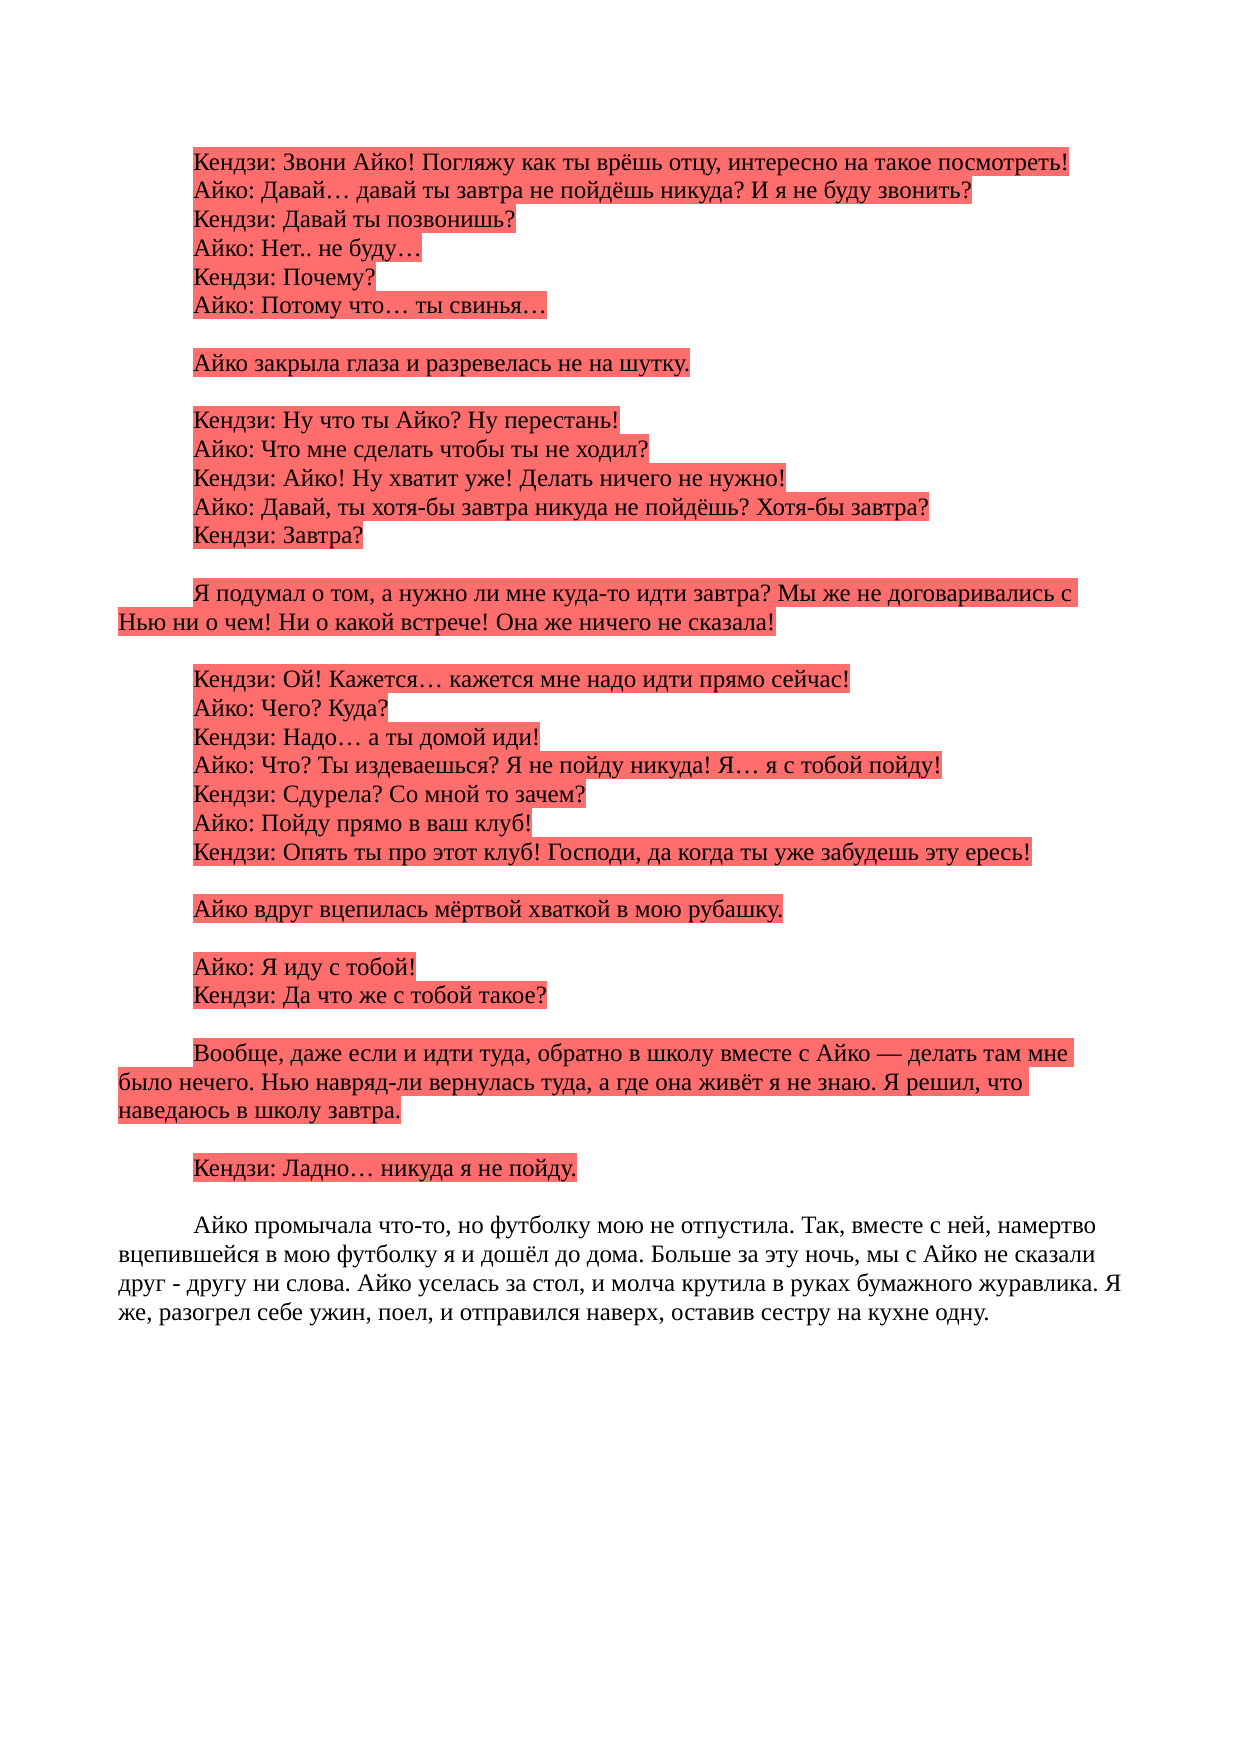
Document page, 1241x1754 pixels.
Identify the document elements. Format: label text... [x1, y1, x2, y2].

text Вообще, даже если и идти туда, обратно в школу вместе с Айко — делать там мне было нечего. Нью навряд-ли вернулась туда, а где она живёт я не знаю. Я решил, что наведаюсь в школу завтра. [118, 1038, 1122, 1124]
text Айко: Что? Ты издеваешься? Я не пойду никуда! Я… я с тобой пойду! [118, 751, 1122, 779]
text Кендзи: Сдурела? Со мной то зачем? [118, 779, 1122, 808]
text Айко вдруг вцепилась мёртвой хваткой в мою рубашку. [118, 894, 1122, 923]
text Айко: Нет.. не буду… [118, 233, 1122, 262]
text Кендзи: Опять ты про этот клуб! Господи, да когда ты уже забудешь эту ересь! [118, 837, 1122, 866]
text Я подумал о том, а нужно ли мне куда-то идти завтра? Мы же не договаривались с Нью ни о чем! Ни о какой встрече! Она же ничего не сказала! [118, 578, 1122, 636]
text Айко: Что мне сделать чтобы ты не ходил? [118, 434, 1122, 463]
text Кендзи: Да что же с тобой такое? [118, 981, 1122, 1009]
text Айко: Пойду прямо в ваш клуб! [118, 808, 1122, 837]
text Айко промычала что-то, но футболку мою не отпустила. Так, вместе с ней, намертво вцепившейся в мою футболку я и дошёл до дома. Больше за эту ночь, мы с Айко не сказали друг - другу ни слова. Айко уселась за стол, и молча крутила в руках бумажного журавлика. Я же, разогрел себе ужин, поел, и отправился наверх, оставив сестру на кухне одну. [118, 1211, 1122, 1326]
text Айко: Давай, ты хотя-бы завтра никуда не пойдёшь? Хотя-бы завтра? [118, 492, 1122, 521]
text Кендзи: Давай ты позвонишь? [118, 204, 1122, 233]
text Айко: Потому что… ты свинья… [118, 291, 1122, 319]
text Айко: Я иду с тобой! [118, 952, 1122, 981]
text Кендзи: Завтра? [118, 521, 1122, 549]
text Айко закрыла глаза и разревелась не на шутку. [118, 348, 1122, 377]
text Кендзи: Надо… а ты домой иди! [118, 722, 1122, 751]
text Кендзи: Ой! Кажется… кажется мне надо идти прямо сейчас! [118, 664, 1122, 693]
text Айко: Давай… давай ты завтра не пойдёшь никуда? И я не буду звонить? [118, 176, 1122, 204]
text Кендзи: Айко! Ну хватит уже! Делать ничего не нужно! [118, 463, 1122, 492]
text Айко: Чего? Куда? [118, 693, 1122, 722]
text Кендзи: Ну что ты Айко? Ну перестань! [118, 406, 1122, 434]
text Кендзи: Звони Айко! Погляжу как ты врёшь отцу, интересно на такое посмотреть! [118, 147, 1122, 176]
text Кендзи: Ладно… никуда я не пойду. [118, 1153, 1122, 1182]
text Кендзи: Почему? [118, 262, 1122, 291]
